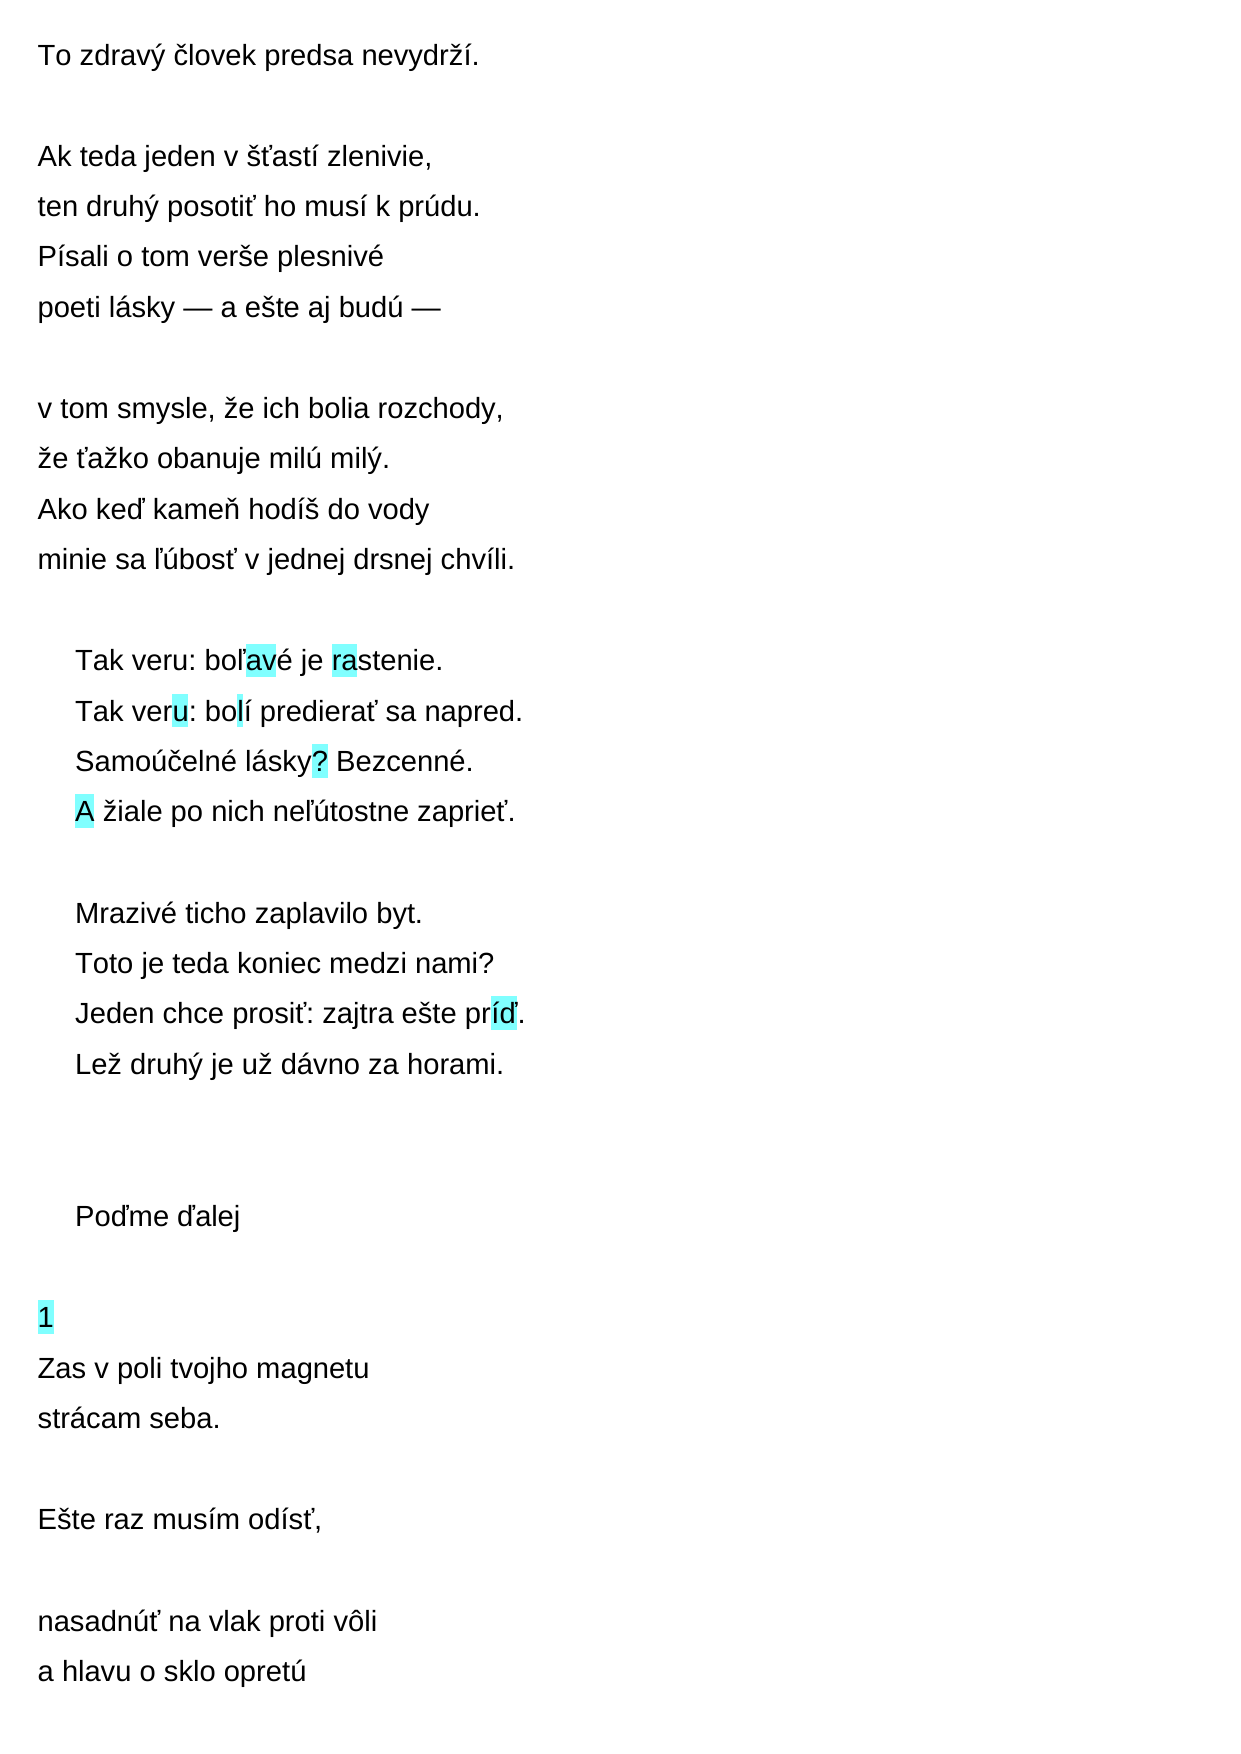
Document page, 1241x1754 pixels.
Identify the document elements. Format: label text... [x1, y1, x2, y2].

text nasadnúť na vlak proti vôli [37, 1604, 1136, 1637]
text Písali o tom verše plesnivé [37, 239, 1136, 273]
text strácam seba. [37, 1401, 1136, 1434]
text Ešte raz musím odísť, [37, 1502, 1136, 1536]
text Jeden chce prosiť: zajtra ešte príď. [37, 996, 1136, 1030]
text 1 [37, 1300, 1136, 1334]
text Zas v poli tvojho magnetu [37, 1351, 1136, 1384]
text minie sa ľúbosť v jednej drsnej chvíli. [37, 542, 1136, 576]
text A žiale po nich neľútostne zaprieť. [37, 794, 1136, 828]
text Ak teda jeden v šťastí zlenivie, [37, 139, 1136, 172]
subtitle Poďme ďalej [37, 1199, 1136, 1233]
text To zdravý človek predsa nevydrží. [37, 37, 1136, 71]
text poeti lásky — a ešte aj budú — [37, 290, 1136, 323]
text Ako keď kameň hodíš do vody [37, 492, 1136, 525]
text Samoúčelné lásky? Bezcenné. [37, 744, 1136, 778]
text Tak veru: boľavé je rastenie. [37, 643, 1136, 677]
text ten druhý posotiť ho musí k prúdu. [37, 189, 1136, 223]
text Mrazivé ticho zaplavilo byt. [37, 896, 1136, 929]
text Tak veru: bolí predierať sa napred. [37, 694, 1136, 727]
text Lež druhý je už dávno za horami. [37, 1047, 1136, 1080]
text Toto je teda koniec medzi nami? [37, 946, 1136, 979]
text v tom smysle, že ich bolia rozchody, [37, 391, 1136, 425]
text že ťažko obanuje milú milý. [37, 441, 1136, 475]
text a hlavu o sklo opretú [37, 1654, 1136, 1688]
